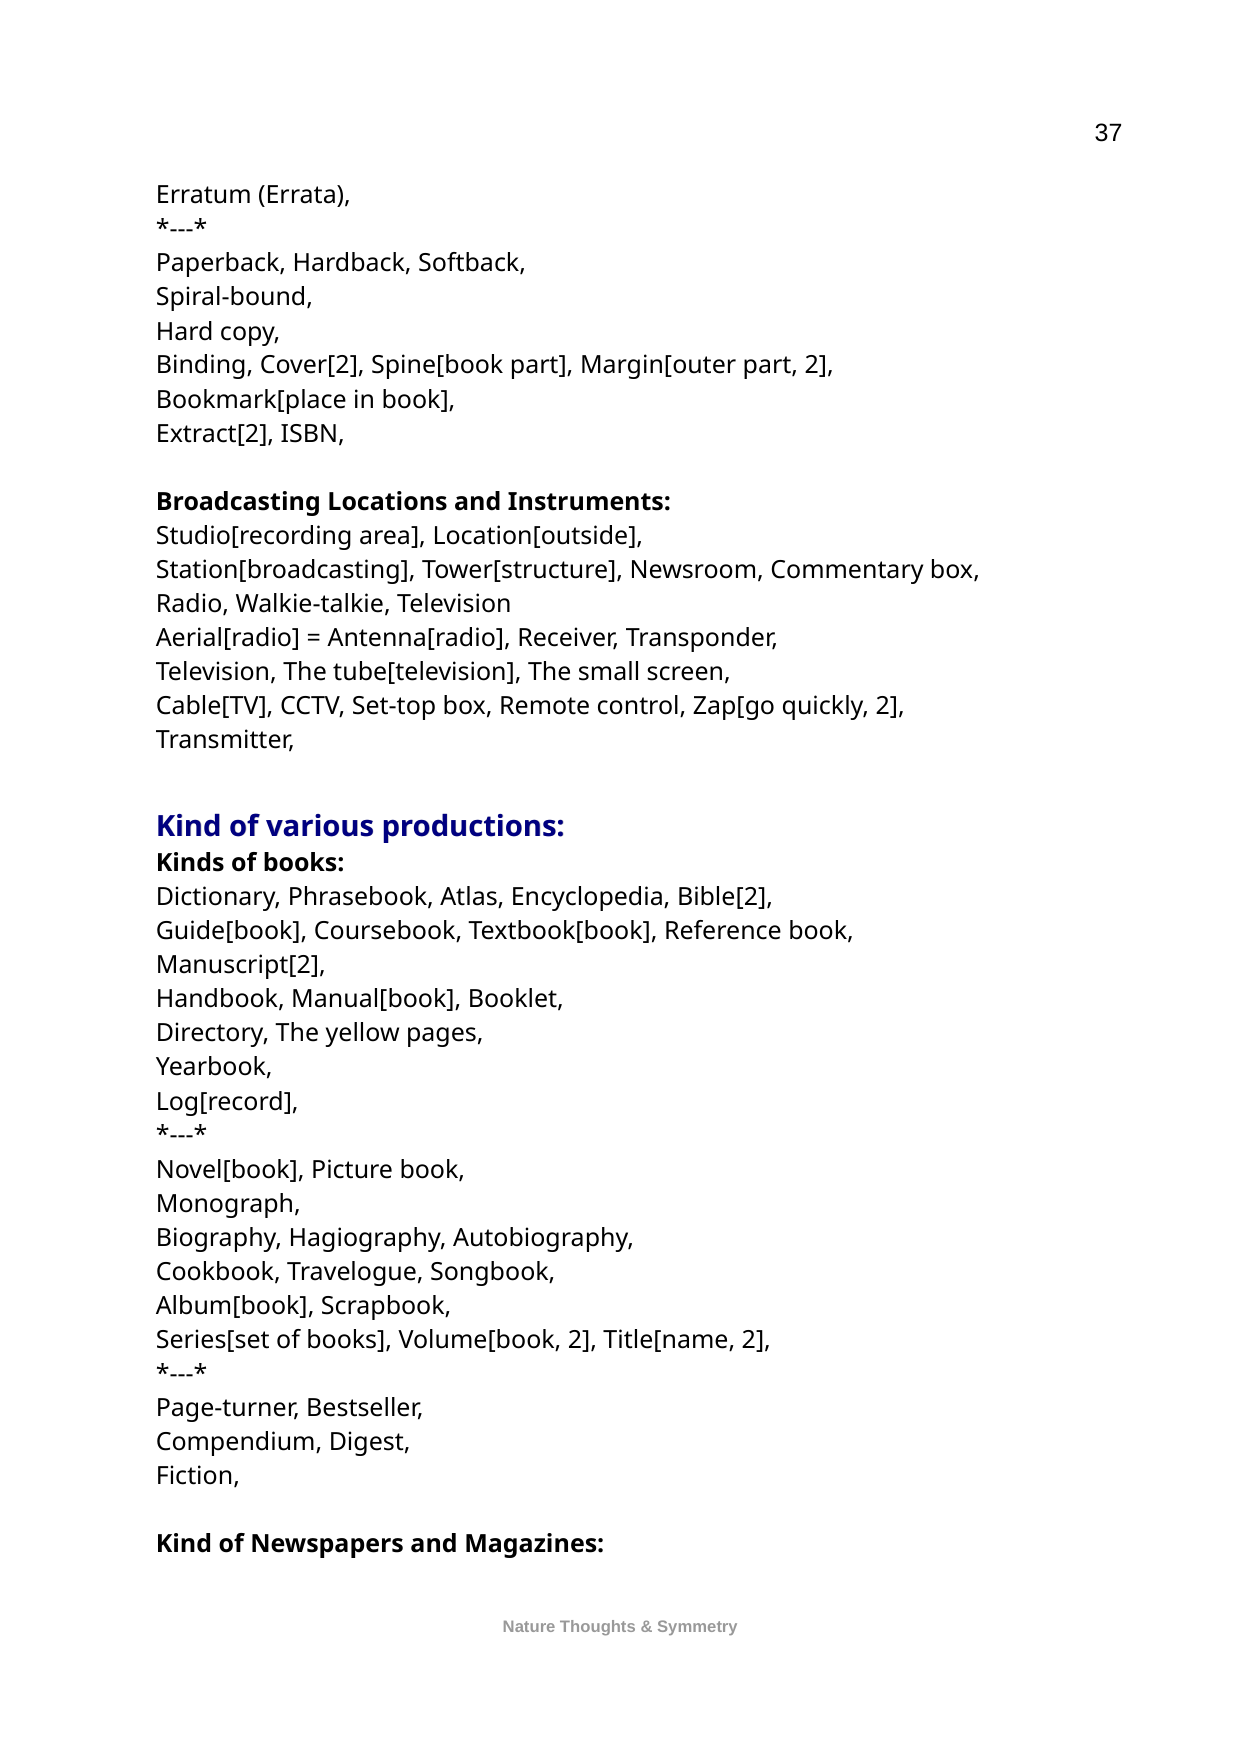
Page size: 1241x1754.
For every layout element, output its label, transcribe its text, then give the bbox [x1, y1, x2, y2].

text Television, The tube[television], The small screen, [156, 654, 1122, 688]
text Studio[recording area], Location[outside], [156, 517, 1122, 552]
text *---* [156, 211, 1122, 245]
text Cable[TV], CCTV, Set-top box, Remote control, Zap[go quickly, 2], [156, 688, 1122, 722]
text Manuscript[2], [156, 947, 1122, 981]
text Fiction, [156, 1458, 1122, 1492]
text Binding, Cover[2], Spine[book part], Margin[outer part, 2], [156, 347, 1122, 381]
text Biography, Hagiography, Autobiography, [156, 1219, 1122, 1253]
text Kind of Newspapers and Magazines: [156, 1526, 1122, 1560]
text Transmitter, [156, 722, 1122, 756]
text Log[record], [156, 1083, 1122, 1117]
text Yearbook, [156, 1049, 1122, 1083]
text Dictionary, Phrasebook, Atlas, Encyclopedia, Bible[2], [156, 879, 1122, 913]
text Radio, Walkie-talkie, Television [156, 586, 1122, 620]
text Extract[2], ISBN, [156, 415, 1122, 449]
text Broadcasting Locations and Instruments: [156, 483, 1122, 517]
text Page-turner, Bestseller, [156, 1390, 1122, 1424]
subtitle Kind of various productions: [156, 805, 1122, 845]
text Series[set of books], Volume[book, 2], Title[name, 2], [156, 1322, 1122, 1356]
text Erratum (Errata), [156, 177, 1122, 211]
text Hard copy, [156, 313, 1122, 347]
text *---* [156, 1356, 1122, 1390]
text Kinds of books: [156, 845, 1122, 879]
text Novel[book], Picture book, [156, 1151, 1122, 1185]
text Compendium, Digest, [156, 1424, 1122, 1458]
text Handbook, Manual[book], Booklet, [156, 981, 1122, 1015]
text Bookmark[place in book], [156, 381, 1122, 415]
text Directory, The yellow pages, [156, 1015, 1122, 1049]
text Spiral-bound, [156, 279, 1122, 313]
text Paperback, Hardback, Softback, [156, 245, 1122, 279]
text Station[broadcasting], Tower[structure], Newsroom, Commentary box, [156, 552, 1122, 586]
text Guide[book], Coursebook, Textbook[book], Reference book, [156, 913, 1122, 947]
text Album[book], Scrapbook, [156, 1287, 1122, 1322]
text *---* [156, 1117, 1122, 1151]
text Aerial[radio] = Antenna[radio], Receiver, Transponder, [156, 620, 1122, 654]
text Monograph, [156, 1185, 1122, 1219]
text Cookbook, Travelogue, Songbook, [156, 1253, 1122, 1287]
